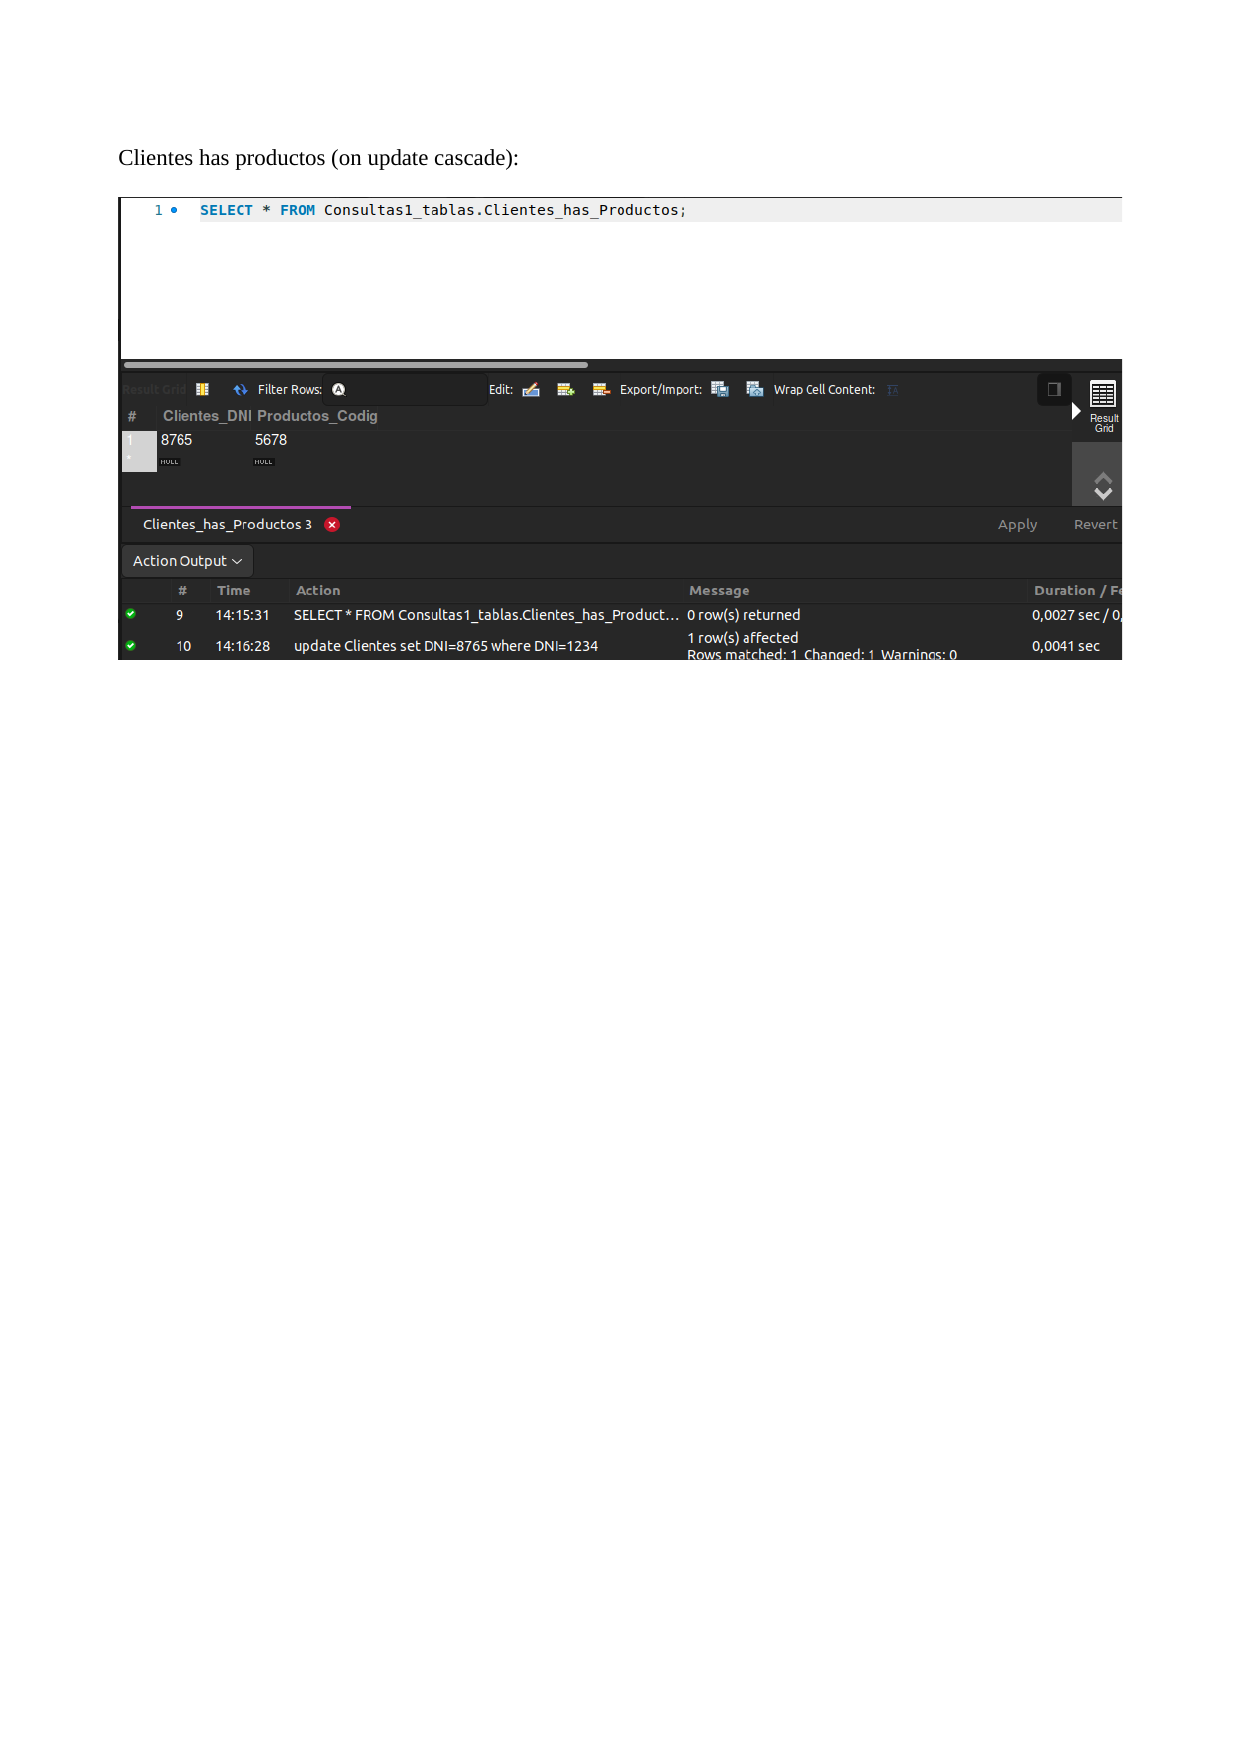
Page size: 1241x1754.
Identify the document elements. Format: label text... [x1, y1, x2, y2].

picture [118, 197, 1123, 660]
text Clientes has productos (on update cascade): [118, 144, 1122, 171]
